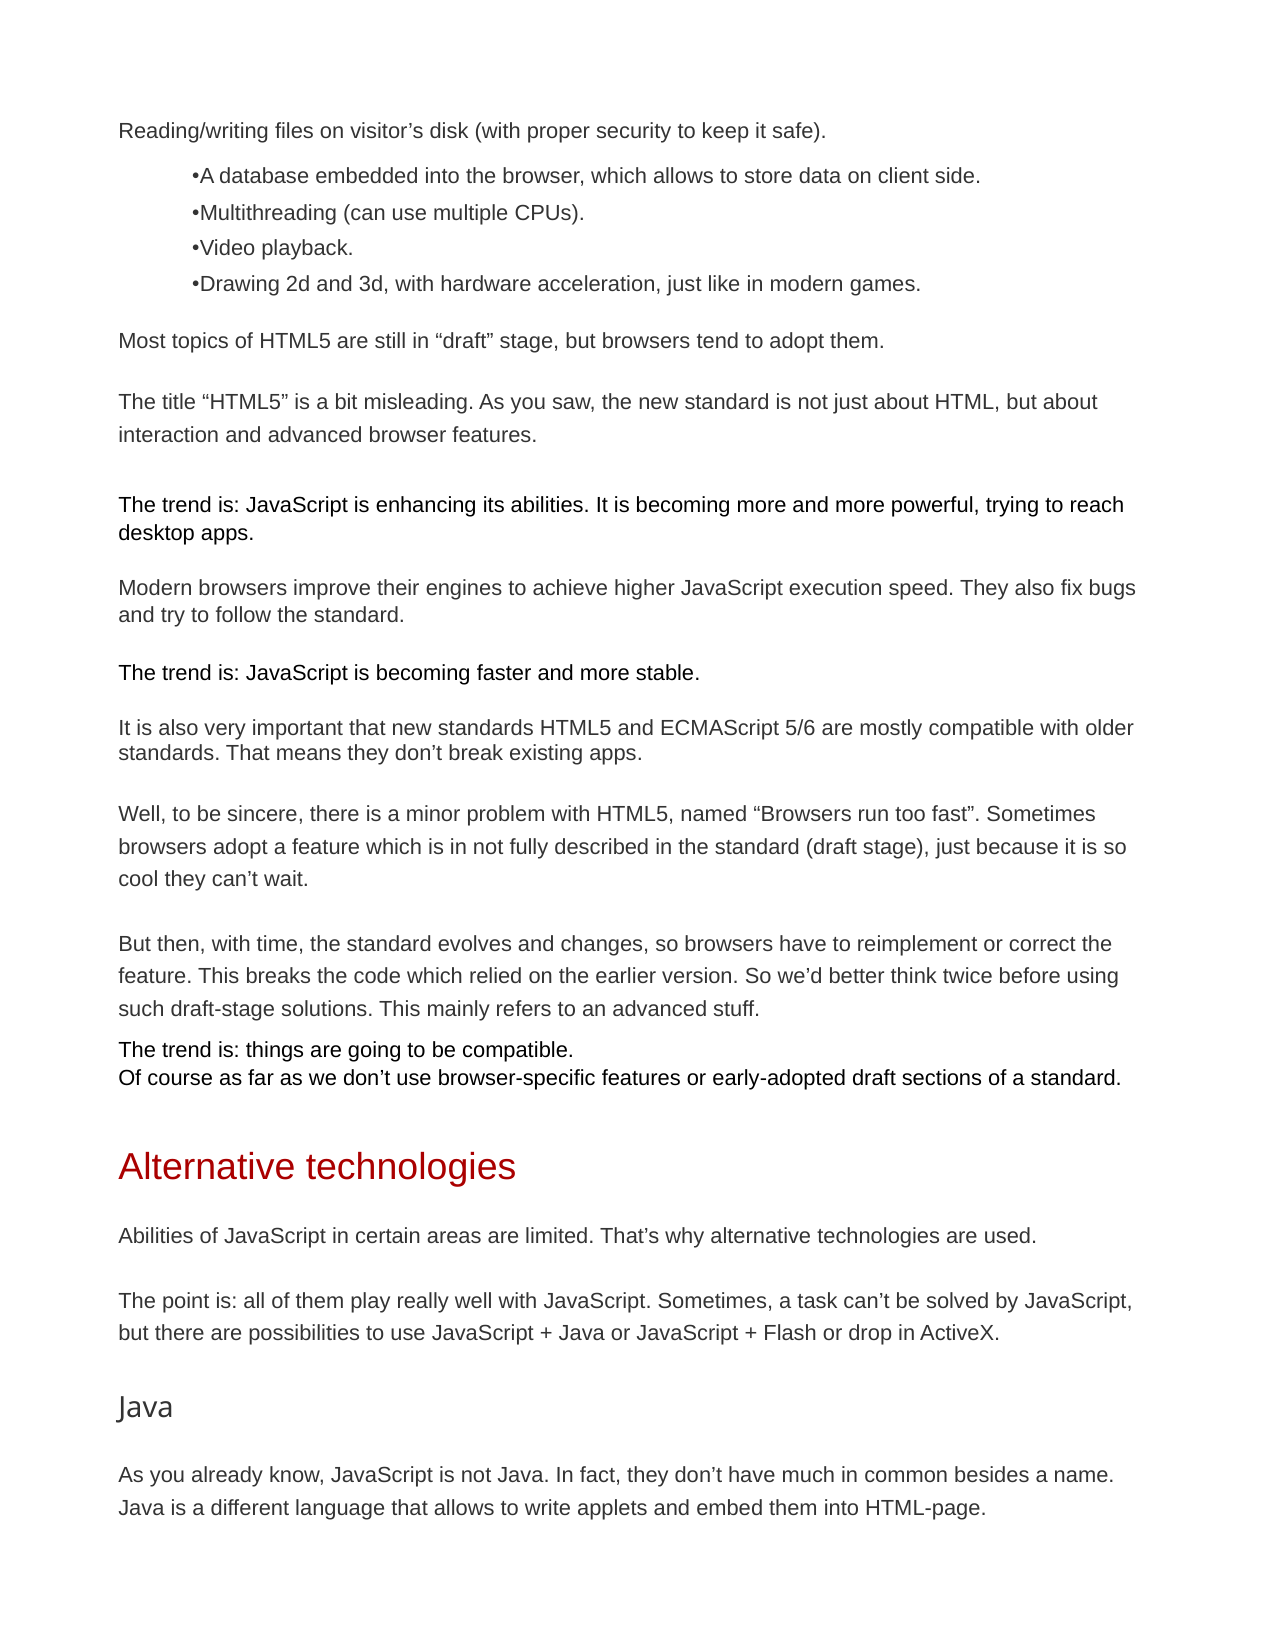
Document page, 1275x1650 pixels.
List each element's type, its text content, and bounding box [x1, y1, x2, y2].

text The trend is: JavaScript is becoming faster and more stable. [118, 657, 1157, 686]
text Modern browsers improve their engines to achieve higher JavaScript execution speed. They also fix bugs and try to follow the standard. [118, 574, 1157, 628]
list Multithreading (can use multiple CPUs). [118, 192, 1157, 224]
text As you already know, JavaScript is not Java. In fact, they don’t have much in common besides a name. Java is a different language that allows to write applets and embed them into HTML-page. [118, 1454, 1157, 1519]
text Most topics of HTML5 are still in “draft” stage, but browsers tend to adopt them. [118, 328, 1157, 353]
text But then, with time, the standard evolves and changes, so browsers have to reimplement or correct the feature. This breaks the code which relied on the earlier version. So we’d better think twice before using such draft-stage solutions. This mainly refers to an advanced stuff. [118, 923, 1157, 1021]
text The trend is: JavaScript is enhancing its abilities. It is becoming more and more powerful, trying to reach desktop apps. [118, 492, 1157, 546]
text Abilities of JavaScript in certain areas are limited. That’s why alternative technologies are used. [118, 1216, 1157, 1249]
text Reading/writing files on visitor’s disk (with proper security to keep it safe). [118, 118, 1157, 143]
text The title “HTML5” is a bit misleading. As you saw, the new standard is not just about HTML, but about interaction and advanced browser features. [118, 382, 1157, 447]
list Video playback. [118, 228, 1157, 261]
list A database embedded into the browser, which allows to store data on client side. [118, 156, 1157, 189]
text Well, to be sincere, there is a minor problem with HTML5, named “Browsers run too fast”. Sometimes browsers adopt a feature which is in not fully described in the standard (draft stage), just because it is so cool they can’t wait. [118, 793, 1157, 892]
text The point is: all of them play really well with JavaScript. Sometimes, a task can’t be solved by JavaScript, but there are possibilities to use JavaScript + Java or JavaScript + Flash or drop in ActiveX. [118, 1280, 1157, 1346]
list Drawing 2d and 3d, with hardware acceleration, just like in modern games. [118, 264, 1157, 296]
text The trend is: things are going to be compatible. Of course as far as we don’t use browser-specific features or early-adopted draft sections of a standard. [118, 1037, 1157, 1091]
text It is also very important that new standards HTML5 and ECMAScript 5/6 are mostly compatible with older standards. That means they don’t break existing apps. [118, 714, 1157, 765]
subtitle Alternative technologies [118, 1144, 1157, 1188]
subtitle Java [118, 1386, 1157, 1426]
